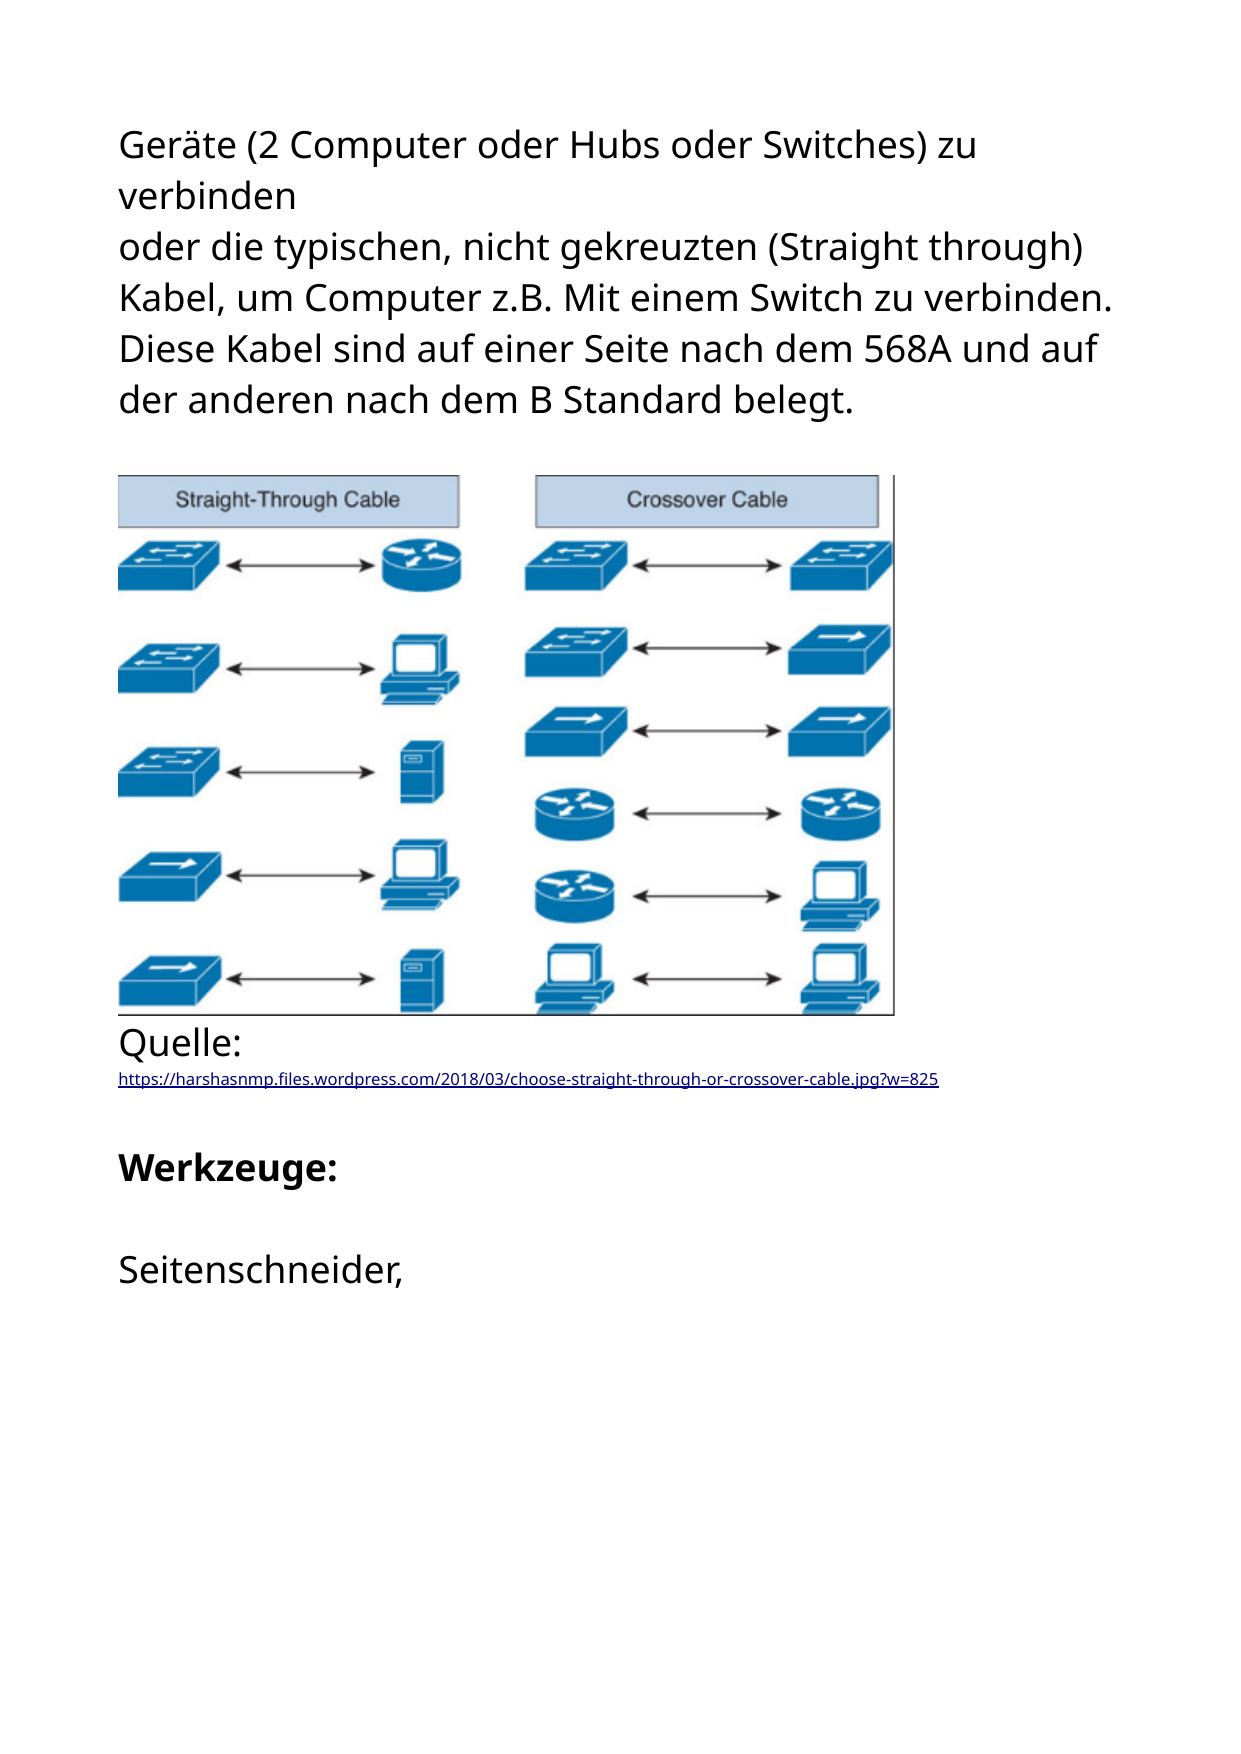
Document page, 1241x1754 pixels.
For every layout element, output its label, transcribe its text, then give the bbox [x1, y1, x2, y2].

text Geräte (2 Computer oder Hubs oder Switches) zu verbinden oder die typischen, nicht gekreuzten (Straight through) Kabel, um Computer z.B. Mit einem Switch zu verbinden. Diese Kabel sind auf einer Seite nach dem 568A und auf der anderen nach dem B Standard belegt. [118, 118, 1122, 1016]
text Quelle: https://harshasnmp.files.wordpress.com/2018/03/choose-straight-through-or-crossover-cable.jpg?w=825 Werkzeuge: Seitenschneider, [118, 1016, 1122, 1294]
